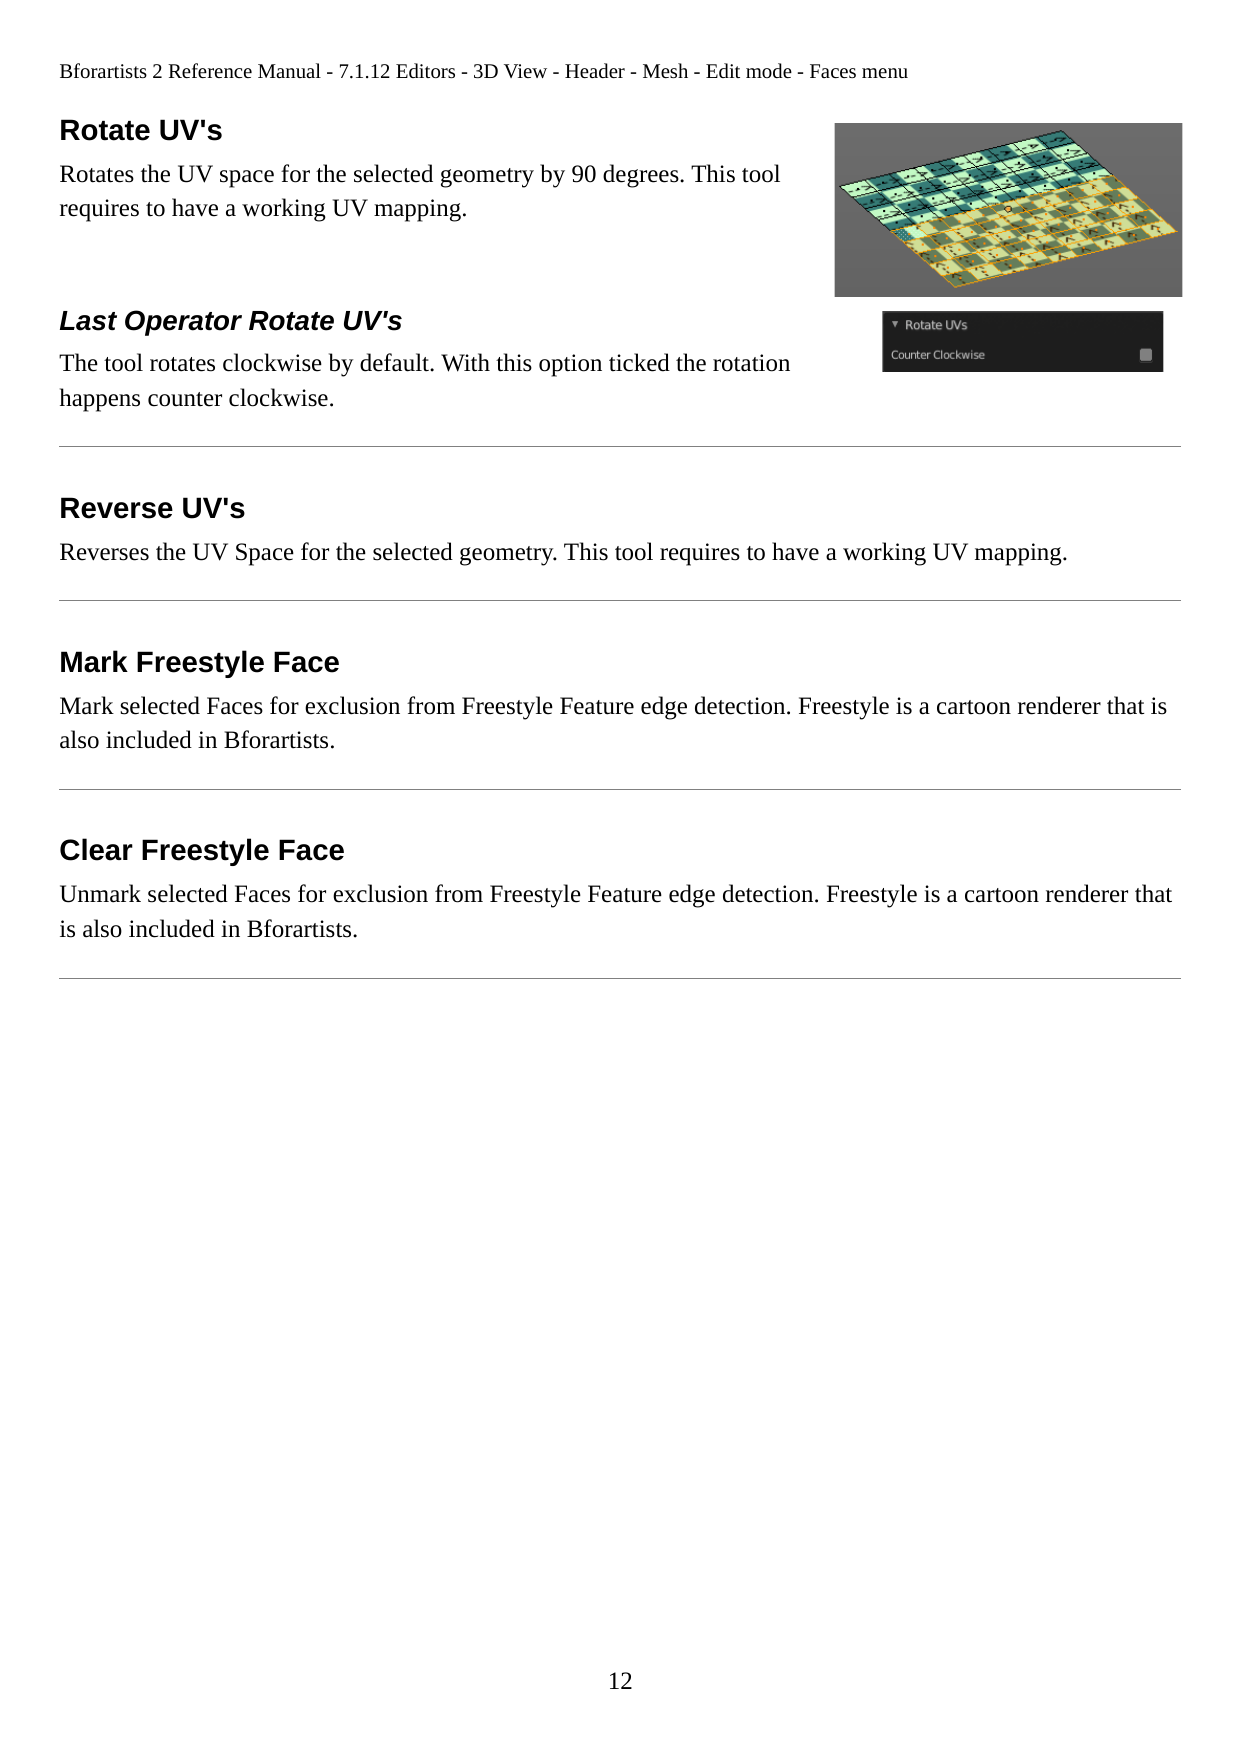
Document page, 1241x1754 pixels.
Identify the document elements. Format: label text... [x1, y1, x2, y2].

text Mark selected Faces for exclusion from Freestyle Feature edge detection. Freestyle is a cartoon renderer that is also included in Bforartists. [59, 691, 1181, 754]
subtitle Rotate UV's [59, 113, 1181, 146]
subtitle Clear Freestyle Face [59, 833, 1181, 867]
text The tool rotates clockwise by default. With this option ticked the rotation happens counter clockwise. [59, 348, 1181, 412]
text Unmark selected Faces for exclusion from Freestyle Feature edge detection. Freestyle is a cartoon renderer that is also included in Bforartists. [59, 879, 1181, 943]
picture [882, 311, 1164, 372]
subtitle Mark Freestyle Face [59, 645, 1181, 678]
picture [834, 123, 1183, 297]
text Rotates the UV space for the selected geometry by 90 degrees. This tool requires to have a working UV mapping. [59, 159, 834, 222]
subtitle Reverse UV's [59, 491, 1181, 524]
subtitle Last Operator Rotate UV's [59, 304, 1181, 336]
text Reverses the UV Space for the selected geometry. This tool requires to have a working UV mapping. [59, 537, 1181, 566]
